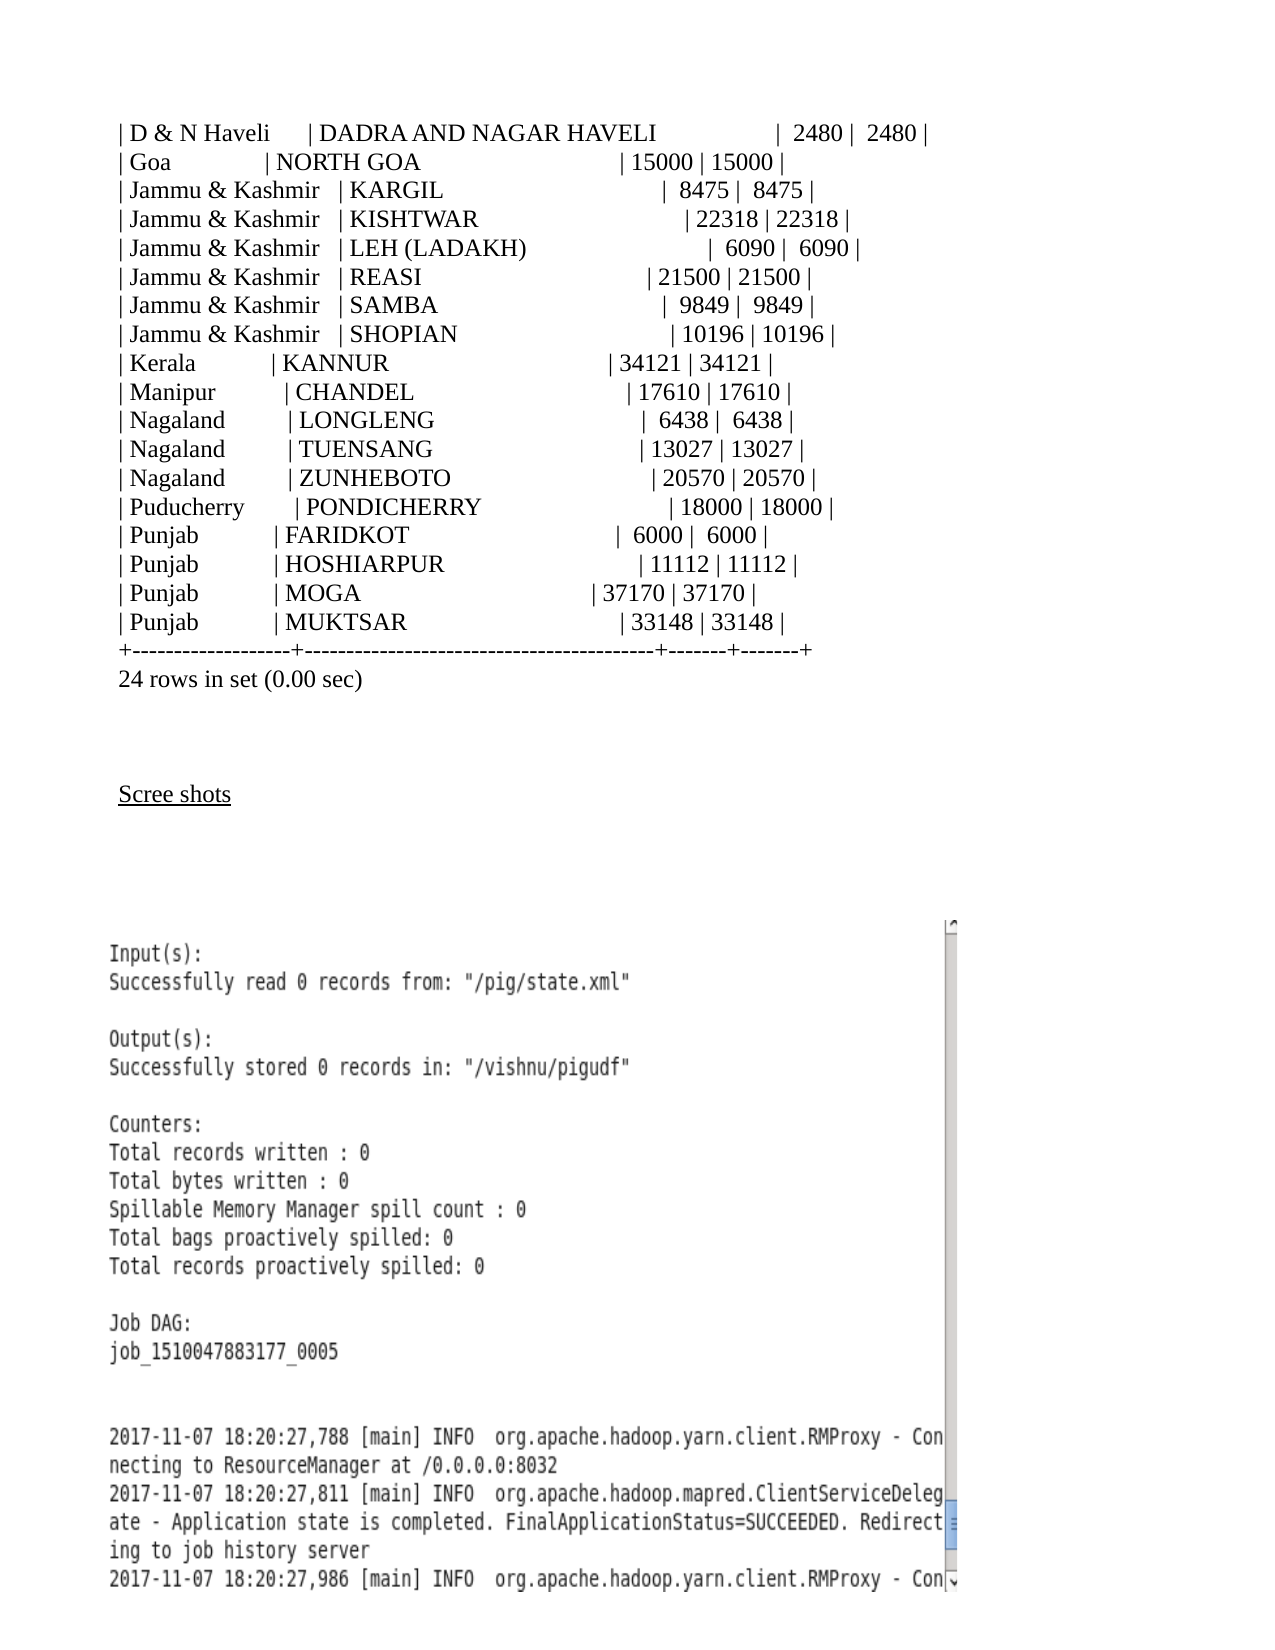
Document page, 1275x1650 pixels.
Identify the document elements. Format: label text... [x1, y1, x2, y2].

text | Jammu & Kashmir | LEH (LADAKH) | 6090 | 6090 | [118, 233, 1157, 262]
text | Puducherry | PONDICHERRY | 18000 | 18000 | [118, 492, 1157, 521]
text 24 rows in set (0.00 sec) [118, 664, 1157, 693]
text Scree shots [118, 779, 1157, 808]
text | Jammu & Kashmir | KARGIL | 8475 | 8475 | [118, 176, 1157, 204]
text | Jammu & Kashmir | REASI | 21500 | 21500 | [118, 262, 1157, 291]
picture [108, 920, 958, 1592]
text | Punjab | MUKTSAR | 33148 | 33148 | [118, 607, 1157, 636]
text | Goa | NORTH GOA | 15000 | 15000 | [118, 147, 1157, 176]
text | Manipur | CHANDEL | 17610 | 17610 | [118, 377, 1157, 406]
text | Jammu & Kashmir | KISHTWAR | 22318 | 22318 | [118, 204, 1157, 233]
text +-------------------+------------------------------------------+-------+-------+ [118, 636, 1157, 664]
text | Punjab | MOGA | 37170 | 37170 | [118, 578, 1157, 607]
text | D & N Haveli | DADRA AND NAGAR HAVELI | 2480 | 2480 | [118, 118, 1157, 147]
text | Punjab | HOSHIARPUR | 11112 | 11112 | [118, 549, 1157, 578]
text | Nagaland | LONGLENG | 6438 | 6438 | [118, 406, 1157, 434]
text | Punjab | FARIDKOT | 6000 | 6000 | [118, 521, 1157, 549]
text | Jammu & Kashmir | SHOPIAN | 10196 | 10196 | [118, 319, 1157, 348]
text | Jammu & Kashmir | SAMBA | 9849 | 9849 | [118, 291, 1157, 319]
text | Kerala | KANNUR | 34121 | 34121 | [118, 348, 1157, 377]
text | Nagaland | TUENSANG | 13027 | 13027 | [118, 434, 1157, 463]
text | Nagaland | ZUNHEBOTO | 20570 | 20570 | [118, 463, 1157, 492]
